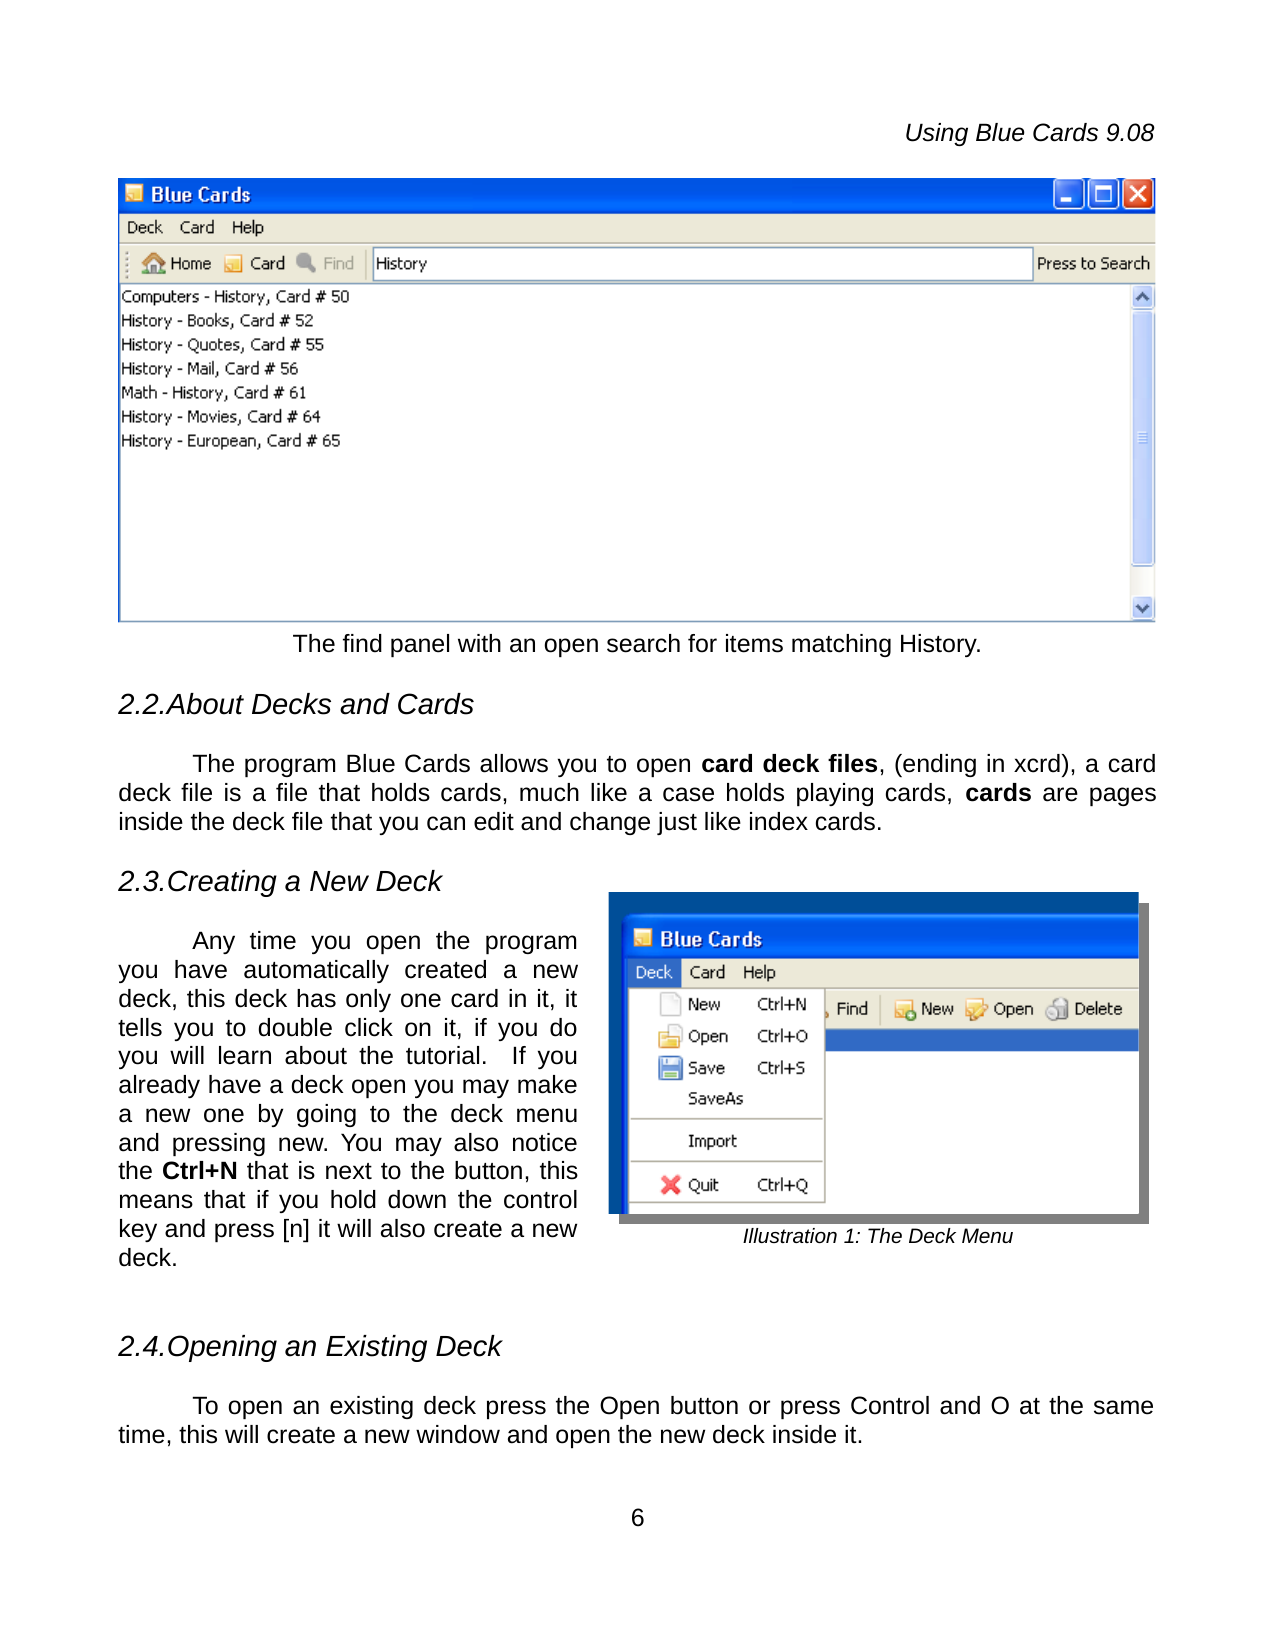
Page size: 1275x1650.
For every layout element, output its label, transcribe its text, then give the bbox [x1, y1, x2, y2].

text 2.4.Opening an Existing Deck [118, 1329, 1157, 1362]
text 2.2.About Decks and Cards [118, 687, 1157, 720]
text The find panel with an open search for items matching History. [118, 630, 1157, 658]
text The program Blue Cards allows you to open card deck files, (ending in xcrd), a card deck file is a file that holds cards, much like a case holds playing cards, cards are pages inside the deck file that you can edit and change just like index cards. [118, 749, 1157, 835]
text Illustration 1: The Deck Menu [609, 1214, 1149, 1248]
text To open an existing deck press the Open button or press Control and O at the same time, this will create a new window and open the new deck inside it. [118, 1391, 1157, 1449]
picture [608, 892, 1139, 1214]
text Any time you open the program you have automatically created a new deck, this deck has only one card in it, it tells you to double click on it, if you do you will learn about the tutorial. If you already have a deck open you may make a new one by going to the deck menu and pressing new. You may also notice the Ctrl+N that is next to the button, this means that if you hold down the control key and press [n] it will also create a new deck. [118, 926, 609, 1271]
picture [118, 178, 1157, 630]
text 2.3.Creating a New Deck [118, 864, 1157, 898]
